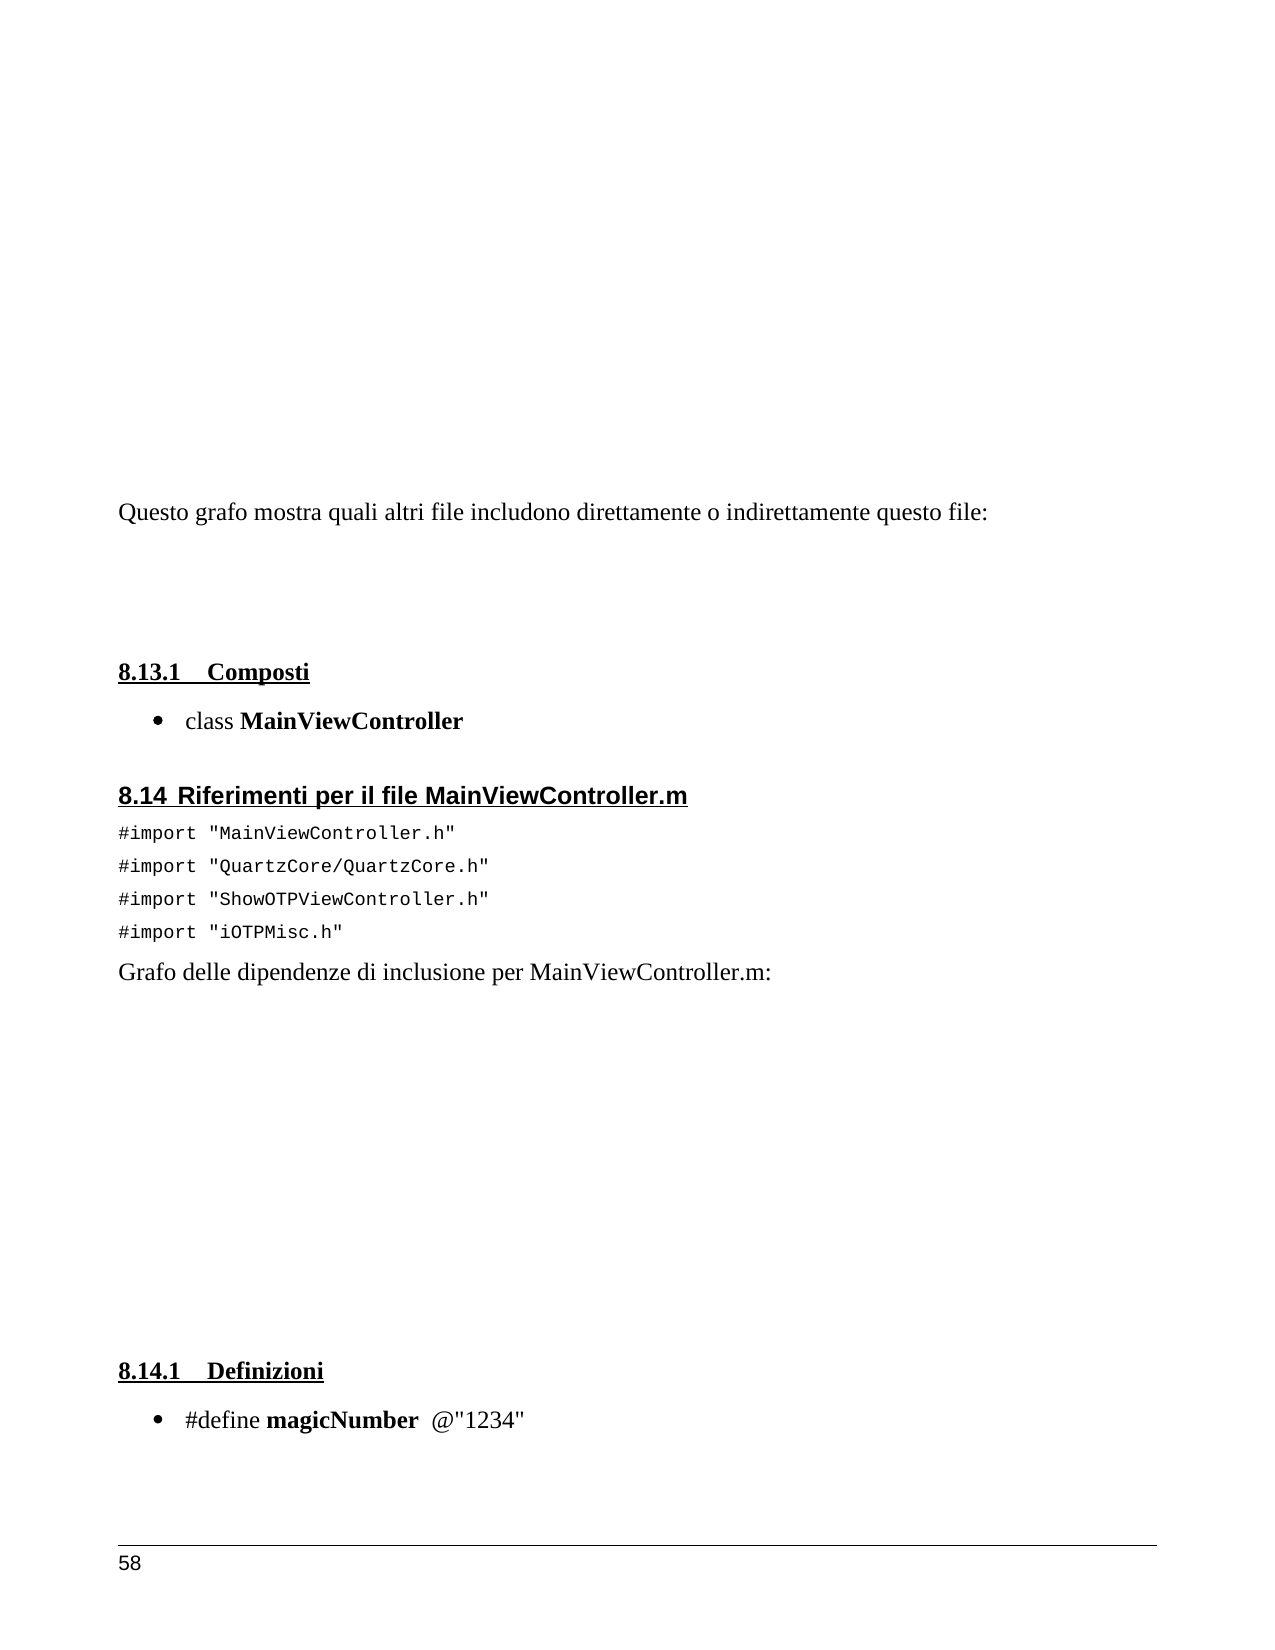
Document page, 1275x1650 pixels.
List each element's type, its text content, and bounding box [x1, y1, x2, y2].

subtitle Definizioni [118, 1357, 1157, 1385]
text Questo grafo mostra quali altri file includono direttamente o indirettamente questo file: [118, 498, 1157, 526]
subtitle #import "ShowOTPViewController.h" [118, 890, 1157, 911]
subtitle Composti [118, 658, 1157, 686]
list class MainViewController [153, 707, 1157, 734]
subtitle #import "iOTPMisc.h" [118, 923, 1157, 944]
subtitle #import "QuartzCore/QuartzCore.h" [118, 857, 1157, 878]
text Grafo delle dipendenze di inclusione per MainViewController.m: [118, 958, 1157, 986]
subtitle Riferimenti per il file MainViewController.m [118, 782, 1157, 810]
subtitle #import "MainViewController.h" [118, 824, 1157, 845]
list #define magicNumber @"1234" [153, 1406, 1157, 1433]
